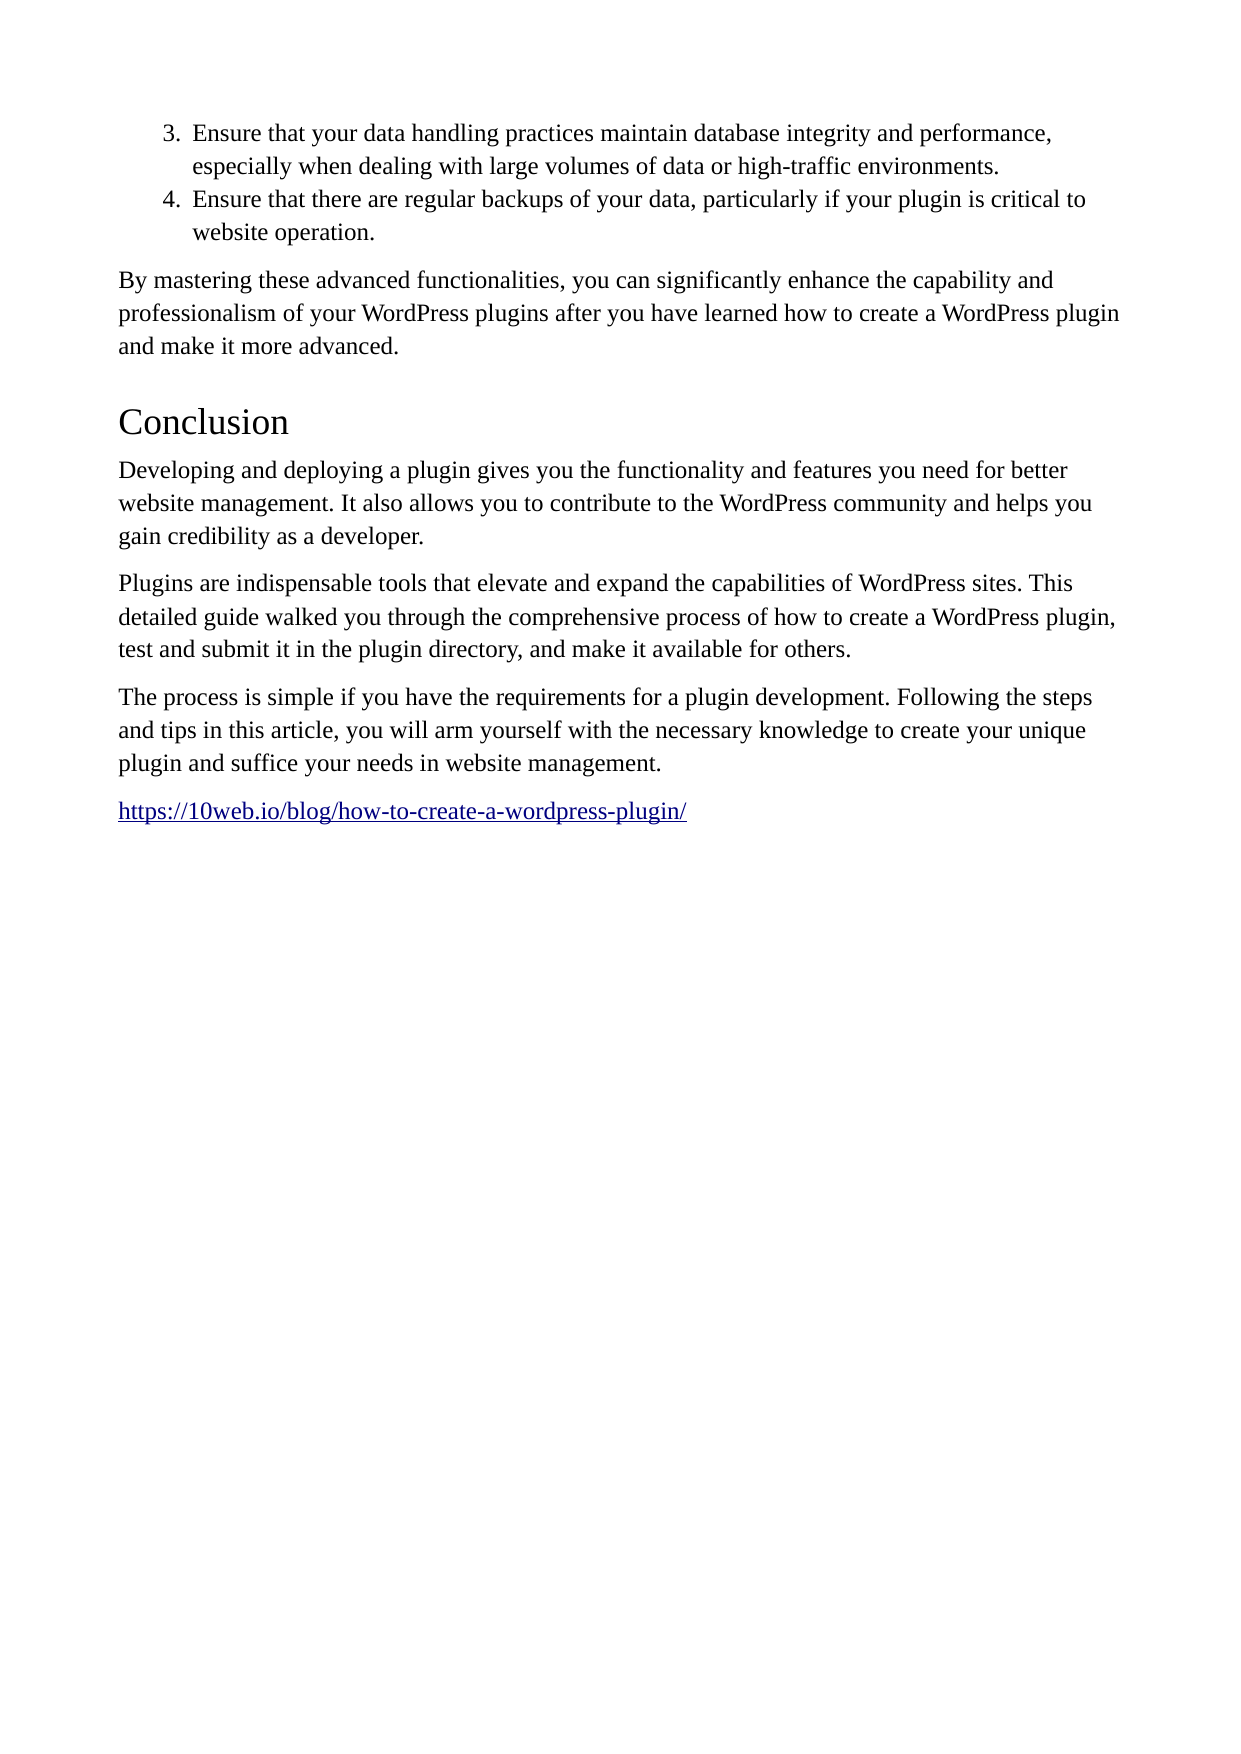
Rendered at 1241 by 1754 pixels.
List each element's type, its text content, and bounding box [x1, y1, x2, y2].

list Ensure that there are regular backups of your data, particularly if your plugin is critical to website operation. [162, 184, 1122, 246]
text https://10web.io/blog/how-to-create-a-wordpress-plugin/ [118, 796, 1122, 824]
list Ensure that your data handling practices maintain database integrity and performance, especially when dealing with large volumes of data or high-traffic environments. [162, 118, 1122, 180]
text By mastering these advanced functionalities, you can significantly enhance the capability and professionalism of your WordPress plugins after you have learned how to create a WordPress plugin and make it more advanced. [118, 265, 1122, 359]
text Developing and deploying a plugin gives you the functionality and features you need for better website management. It also allows you to contribute to the WordPress community and helps you gain credibility as a developer. [118, 455, 1122, 550]
text The process is simple if you have the requirements for a plugin development. Following the steps and tips in this article, you will arm yourself with the necessary knowledge to create your unique plugin and suffice your needs in website management. [118, 682, 1122, 777]
subtitle Conclusion [118, 399, 1122, 442]
text Plugins are indispensable tools that elevate and expand the capabilities of WordPress sites. This detailed guide walked you through the comprehensive process of how to create a WordPress plugin, test and submit it in the plugin directory, and make it available for others. [118, 568, 1122, 663]
